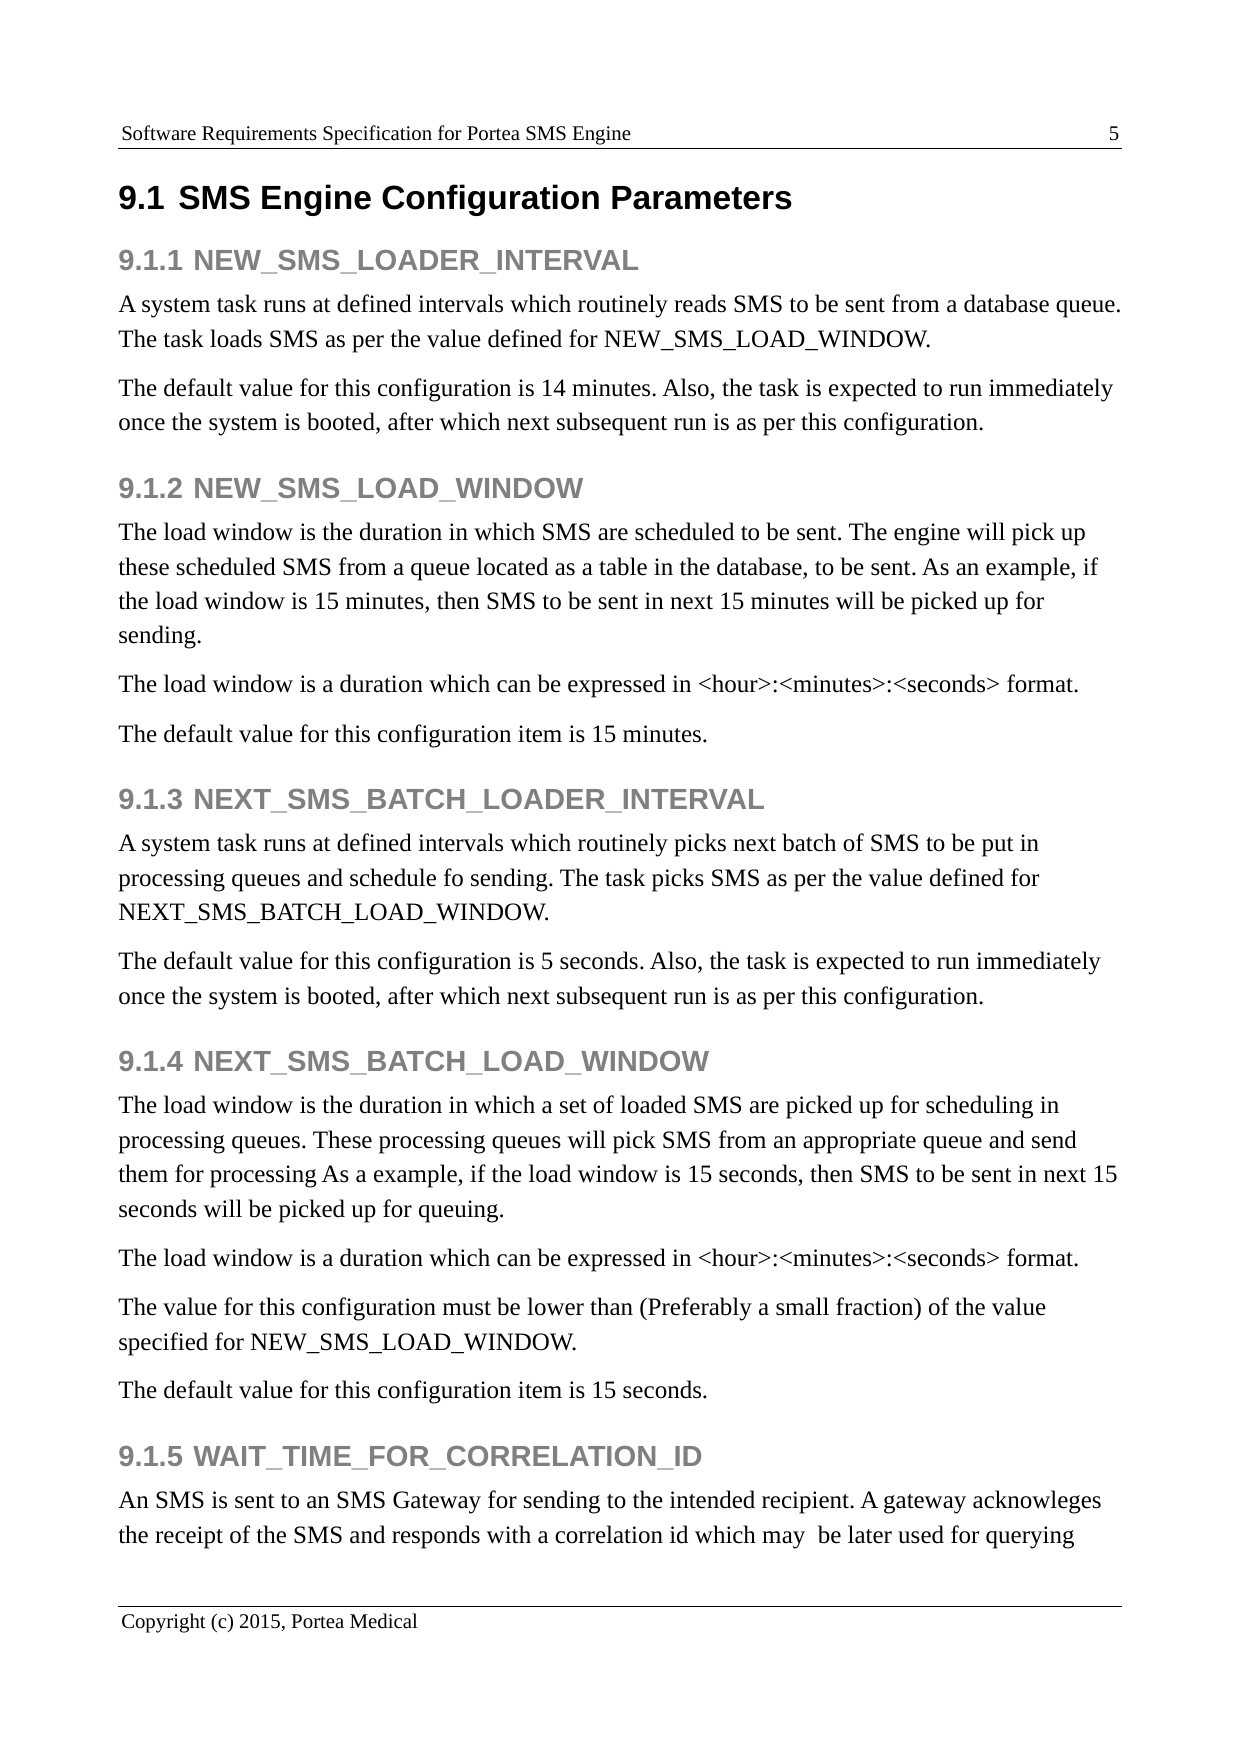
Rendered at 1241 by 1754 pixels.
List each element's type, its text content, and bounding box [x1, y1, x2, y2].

text A system task runs at defined intervals which routinely picks next batch of SMS to be put in processing queues and schedule fo sending. The task picks SMS as per the value defined for NEXT_SMS_BATCH_LOAD_WINDOW. [118, 828, 1122, 926]
subtitle NEW_SMS_LOADER_INTERVAL [118, 243, 1122, 277]
text An SMS is sent to an SMS Gateway for sending to the intended recipient. A gateway acknowleges the receipt of the SMS and responds with a correlation id which may be later used for querying [118, 1485, 1122, 1548]
text The default value for this configuration is 14 minutes. Also, the task is expected to run immediately once the system is booted, after which next subsequent run is as per this configuration. [118, 373, 1122, 436]
text The load window is the duration in which a set of loaded SMS are picked up for scheduling in processing queues. These processing queues will pick SMS from an appropriate queue and send them for processing As a example, if the load window is 15 seconds, then SMS to be sent in next 15 seconds will be picked up for queuing. [118, 1091, 1122, 1223]
text A system task runs at defined intervals which routinely reads SMS to be sent from a database queue. The task loads SMS as per the value defined for NEW_SMS_LOAD_WINDOW. [118, 289, 1122, 353]
text The default value for this configuration is 5 seconds. Also, the task is expected to run immediately once the system is booted, after which next subsequent run is as per this configuration. [118, 946, 1122, 1009]
subtitle NEW_SMS_LOAD_WINDOW [118, 471, 1122, 504]
text The load window is a duration which can be expressed in <hour>:<minutes>:<seconds> format. [118, 1243, 1122, 1272]
subtitle WAIT_TIME_FOR_CORRELATION_ID [118, 1439, 1122, 1473]
text The default value for this configuration item is 15 seconds. [118, 1376, 1122, 1404]
subtitle NEXT_SMS_BATCH_LOAD_WINDOW [118, 1044, 1122, 1078]
text The load window is the duration in which SMS are scheduled to be sent. The engine will pick up these scheduled SMS from a queue located as a table in the database, to be sent. As an example, if the load window is 15 minutes, then SMS to be sent in next 15 minutes will be picked up for sending. [118, 517, 1122, 649]
subtitle NEXT_SMS_BATCH_LOADER_INTERVAL [118, 782, 1122, 816]
text The load window is a duration which can be expressed in <hour>:<minutes>:<seconds> format. [118, 669, 1122, 698]
text The default value for this configuration item is 15 minutes. [118, 719, 1122, 747]
text The value for this configuration must be lower than (Preferably a small fraction) of the value specified for NEW_SMS_LOAD_WINDOW. [118, 1292, 1122, 1355]
subtitle SMS Engine Configuration Parameters [118, 178, 1122, 216]
